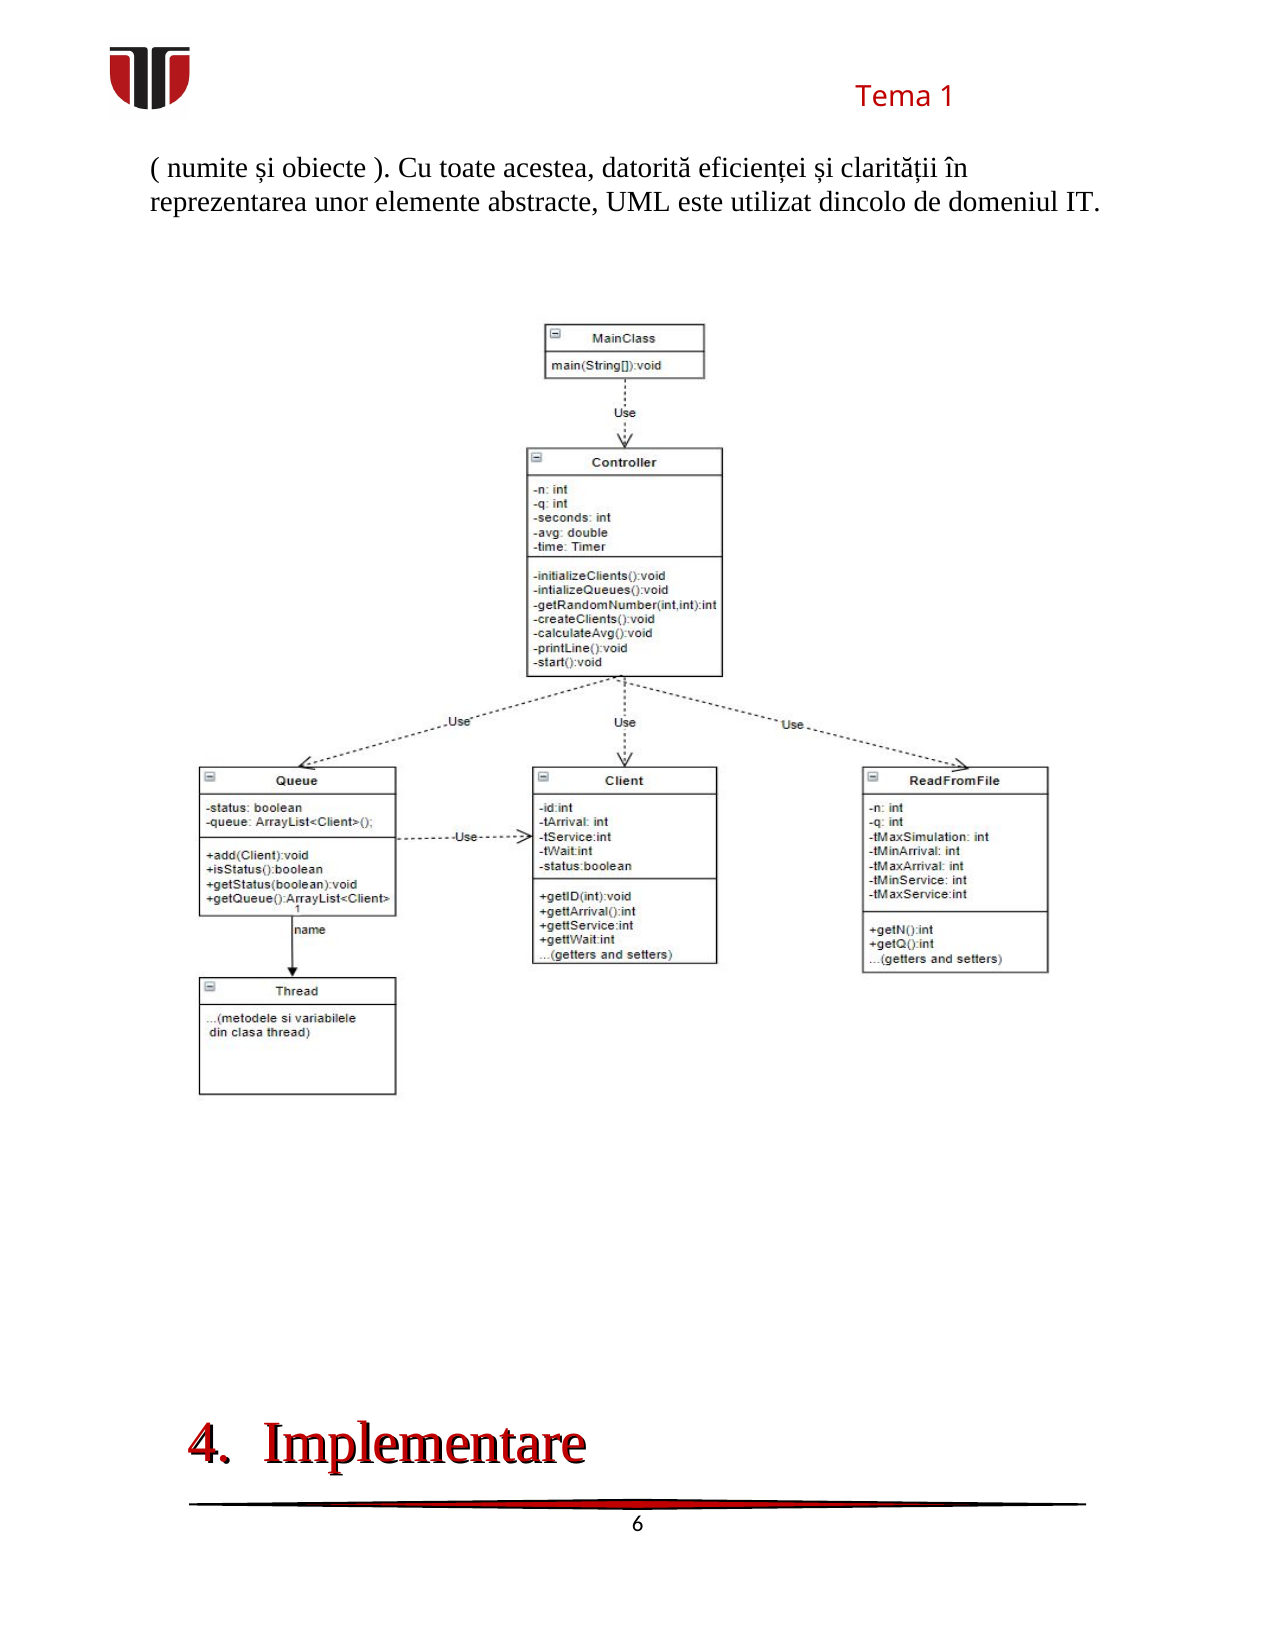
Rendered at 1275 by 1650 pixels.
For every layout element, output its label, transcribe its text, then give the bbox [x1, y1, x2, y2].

text ( numite și obiecte ). Cu toate acestea, datorită eficienței și clarității în reprezentarea unor elemente abstracte, UML este utilizat dincolo de domeniul IT. [150, 150, 1125, 218]
list Implementare [187, 1407, 1125, 1474]
